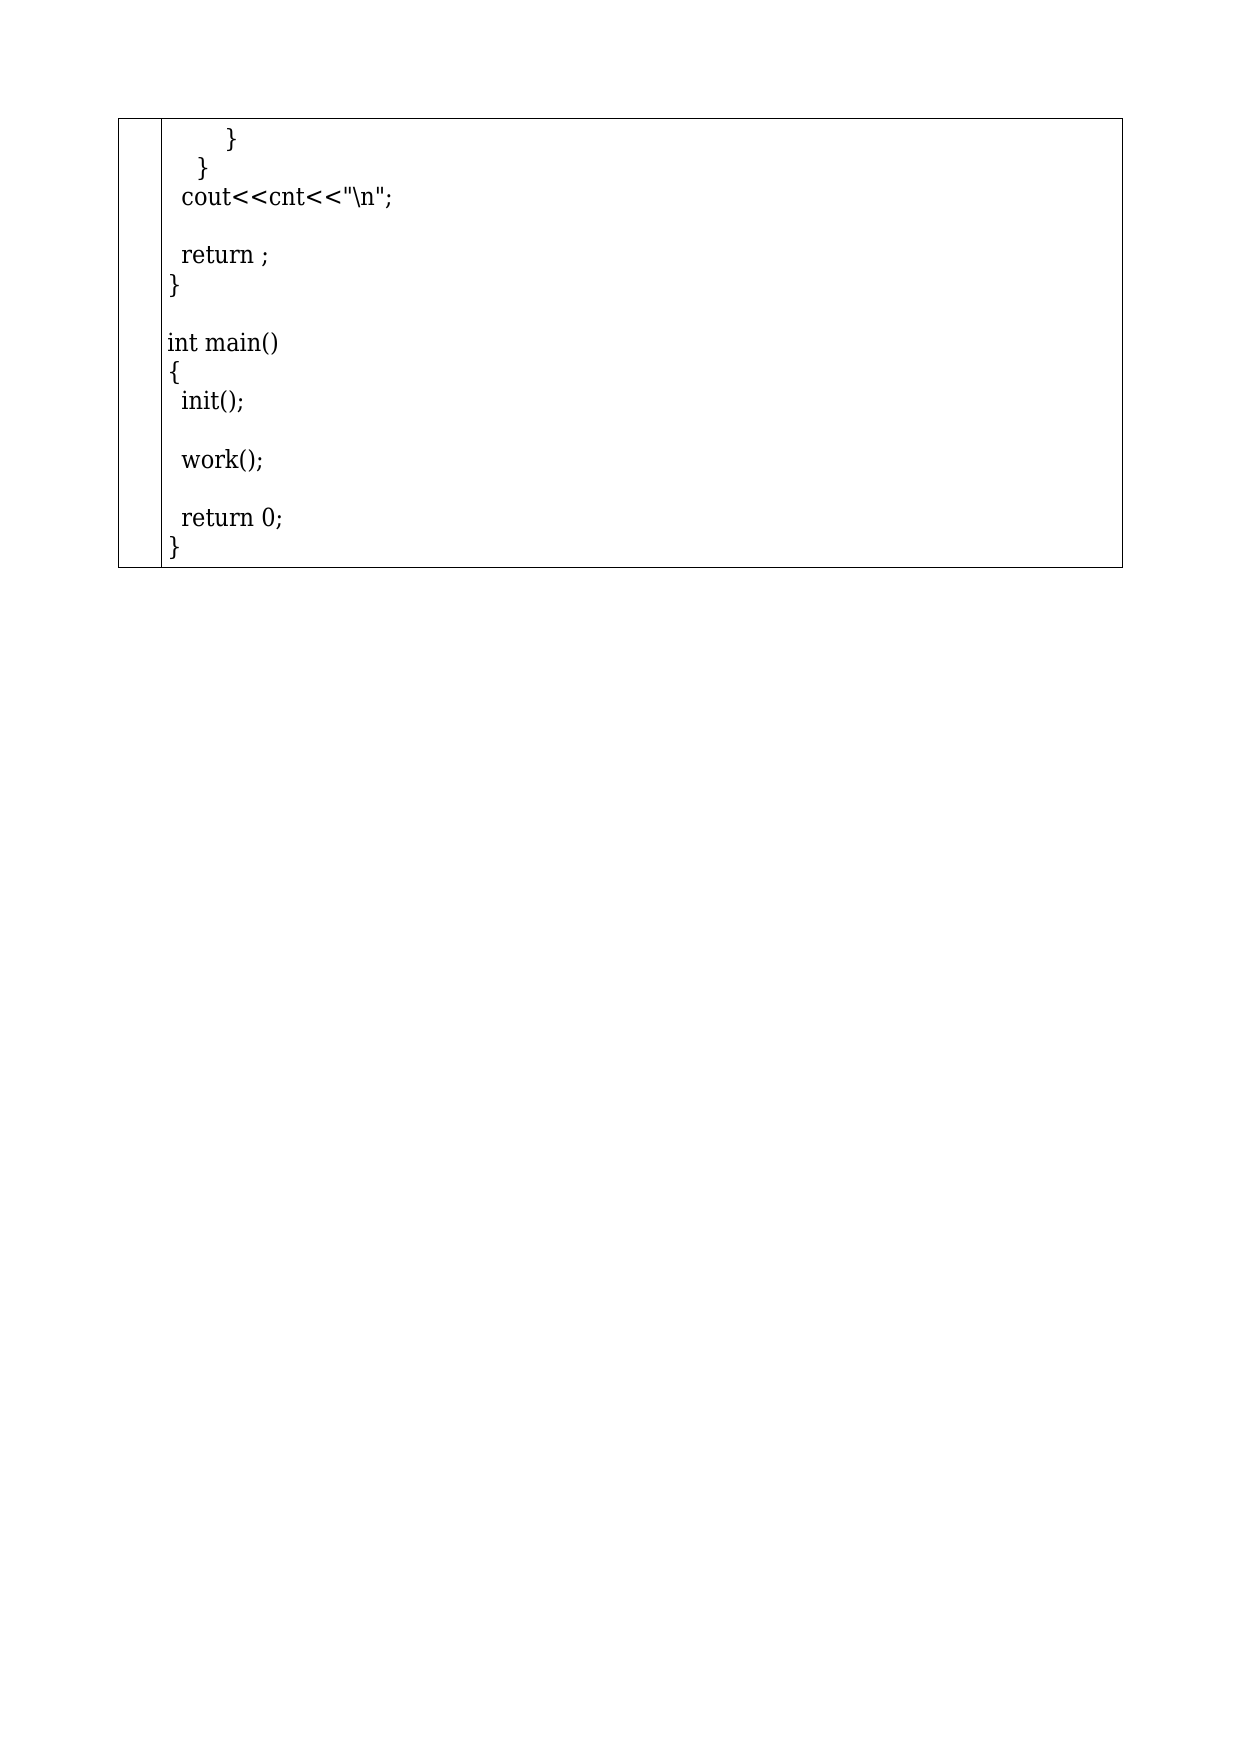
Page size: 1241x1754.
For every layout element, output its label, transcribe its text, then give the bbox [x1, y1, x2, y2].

table_header [119, 119, 161, 567]
table_header } } cout<<cnt<<"\n"; return ; } int main() { init(); work(); return 0; } [162, 119, 1122, 567]
